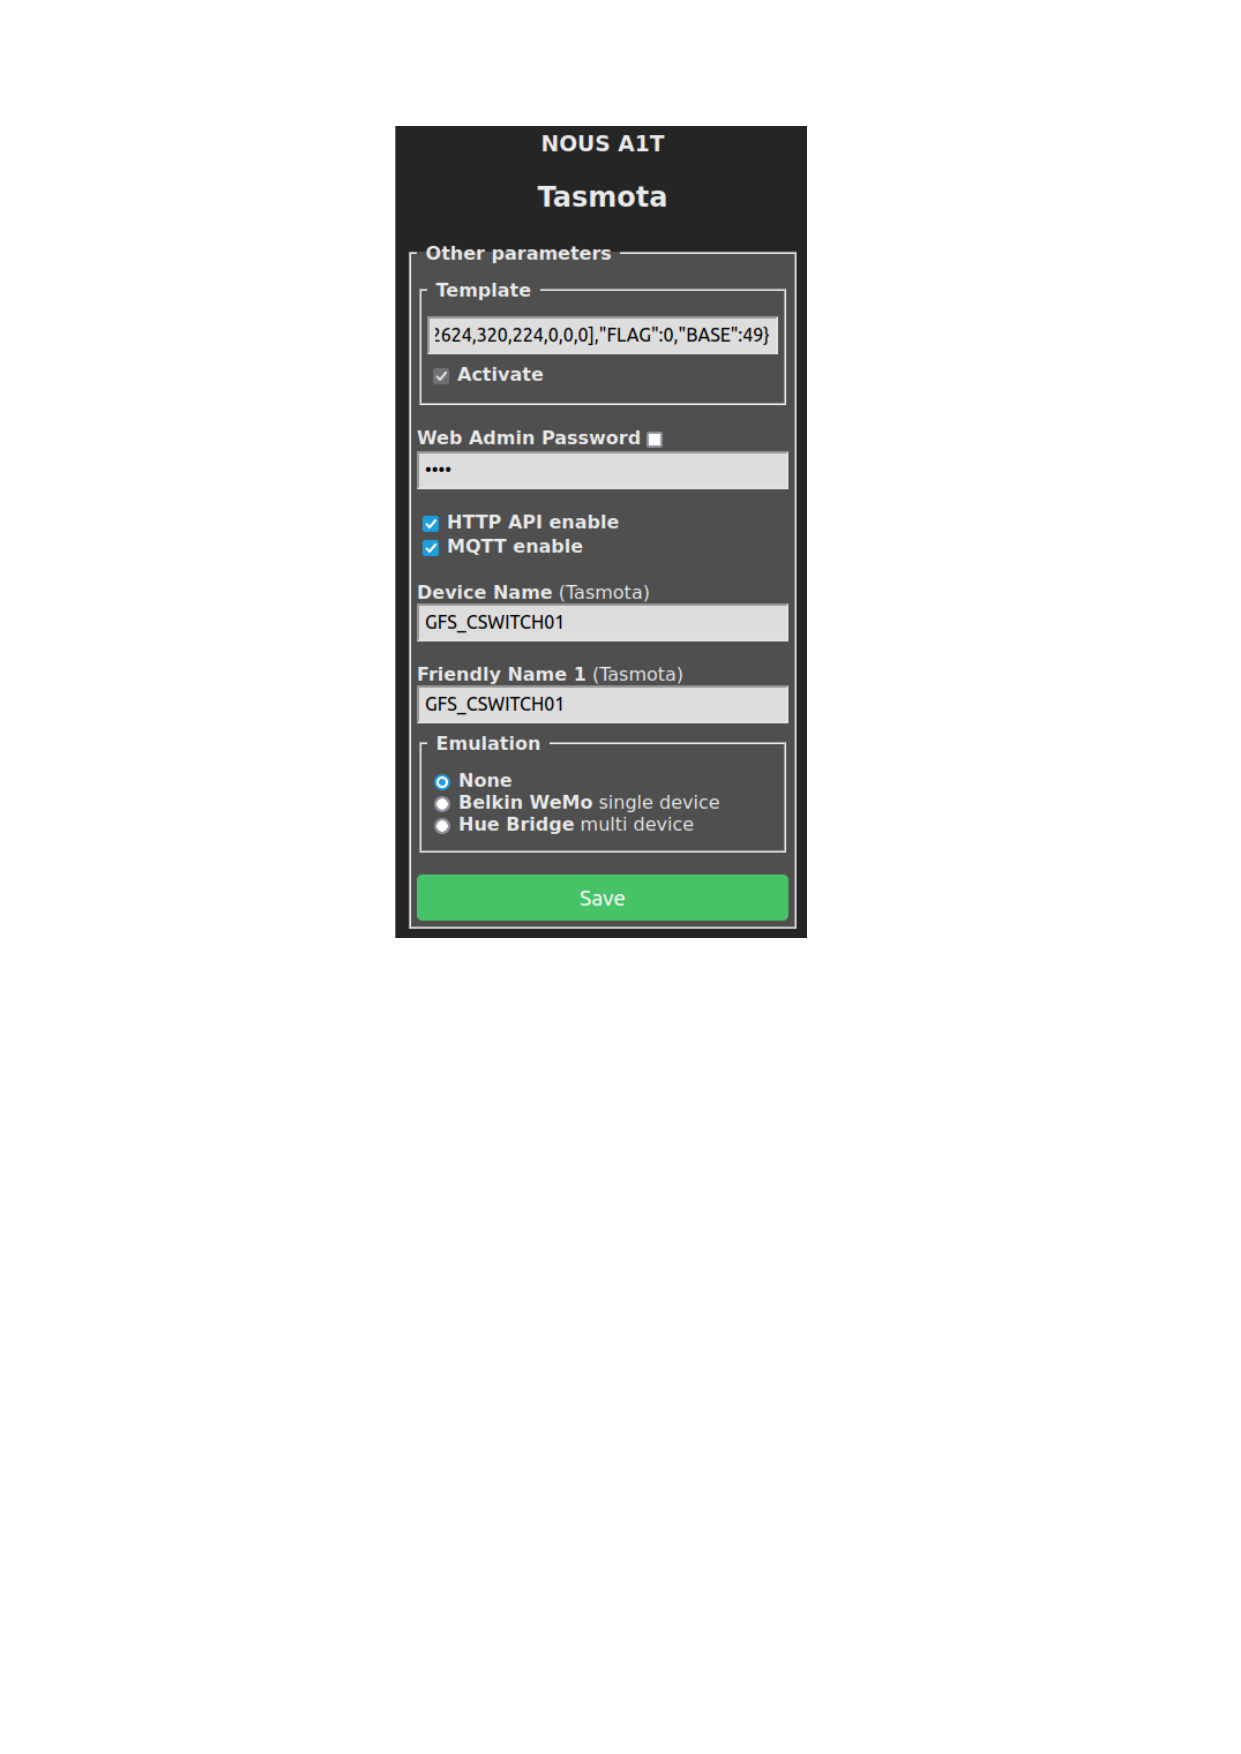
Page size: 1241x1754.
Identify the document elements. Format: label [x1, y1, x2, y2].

picture [395, 126, 807, 938]
